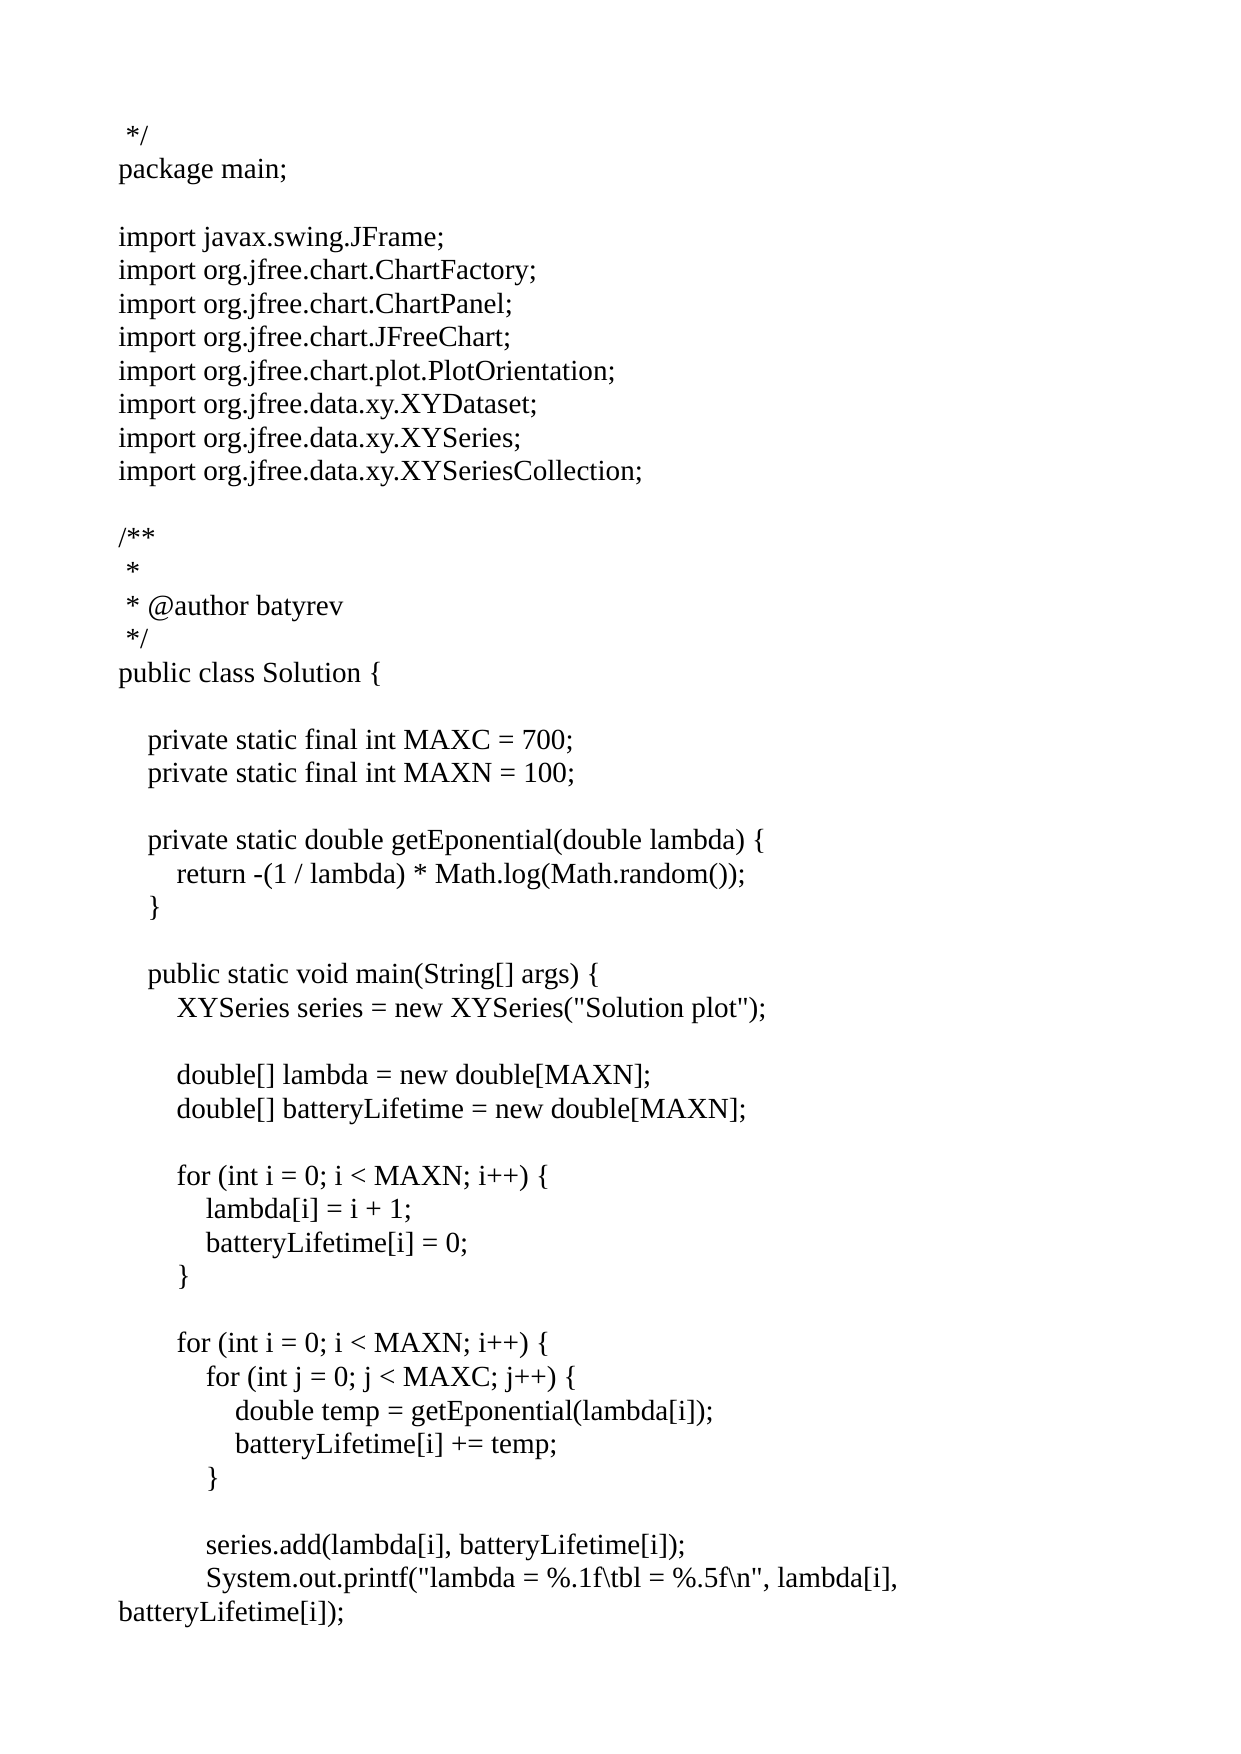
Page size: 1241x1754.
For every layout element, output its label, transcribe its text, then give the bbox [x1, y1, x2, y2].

text private static final int MAXN = 100; [118, 755, 1122, 789]
text double[] lambda = new double[MAXN]; [118, 1057, 1122, 1091]
text import org.jfree.chart.ChartFactory; [118, 252, 1122, 286]
text public static void main(String[] args) { [118, 957, 1122, 990]
text for (int j = 0; j < MAXC; j++) { [118, 1359, 1122, 1393]
text System.out.printf("lambda = %.1f\tbl = %.5f\n", lambda[i], batteryLifetime[i]); [118, 1560, 1122, 1627]
text import org.jfree.data.xy.XYSeries; [118, 420, 1122, 453]
text public class Solution { [118, 655, 1122, 688]
text double[] batteryLifetime = new double[MAXN]; [118, 1091, 1122, 1124]
text batteryLifetime[i] = 0; [118, 1225, 1122, 1258]
text } [118, 1258, 1122, 1292]
text double temp = getEponential(lambda[i]); [118, 1393, 1122, 1426]
text batteryLifetime[i] += temp; [118, 1426, 1122, 1460]
text for (int i = 0; i < MAXN; i++) { [118, 1158, 1122, 1191]
text /** [118, 521, 1122, 554]
text } [118, 889, 1122, 923]
text private static double getEponential(double lambda) { [118, 822, 1122, 856]
text lambda[i] = i + 1; [118, 1191, 1122, 1225]
text } [118, 1460, 1122, 1493]
text series.add(lambda[i], batteryLifetime[i]); [118, 1527, 1122, 1560]
text for (int i = 0; i < MAXN; i++) { [118, 1326, 1122, 1359]
text import org.jfree.data.xy.XYSeriesCollection; [118, 453, 1122, 487]
text XYSeries series = new XYSeries("Solution plot"); [118, 990, 1122, 1024]
text import org.jfree.data.xy.XYDataset; [118, 386, 1122, 420]
text private static final int MAXC = 700; [118, 722, 1122, 755]
text */ [118, 118, 1122, 152]
text */ [118, 621, 1122, 655]
text import org.jfree.chart.ChartPanel; [118, 286, 1122, 319]
text * [118, 554, 1122, 588]
text import org.jfree.chart.plot.PlotOrientation; [118, 353, 1122, 386]
text import javax.swing.JFrame; [118, 219, 1122, 252]
text import org.jfree.chart.JFreeChart; [118, 319, 1122, 353]
text * @author batyrev [118, 588, 1122, 621]
text package main; [118, 152, 1122, 185]
text return -(1 / lambda) * Math.log(Math.random()); [118, 856, 1122, 889]
